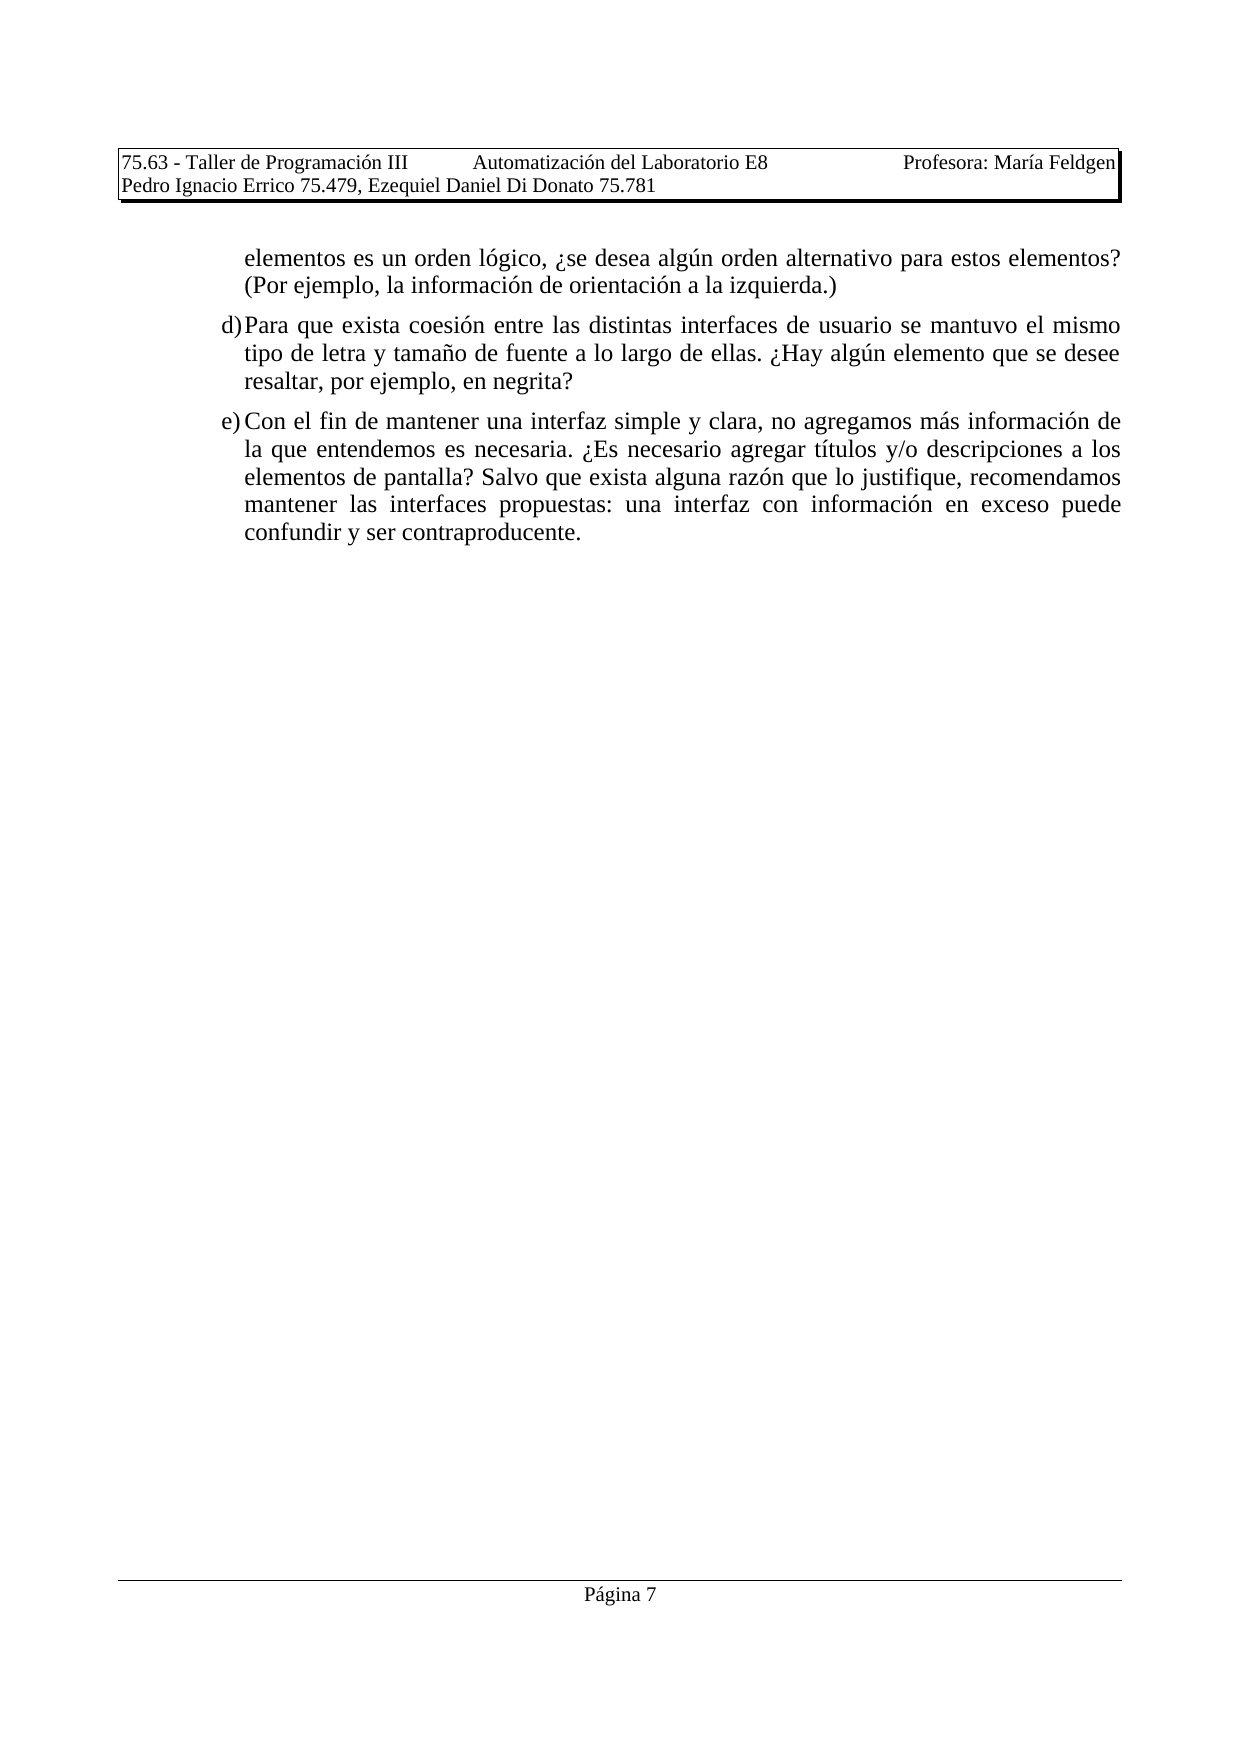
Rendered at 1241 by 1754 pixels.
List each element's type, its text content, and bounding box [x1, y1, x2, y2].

list Con el fin de mantener una interfaz simple y clara, no agregamos más información de la que entendemos es necesaria. ¿Es necesario agregar títulos y/o descripciones a los elementos de pantalla? Salvo que exista alguna razón que lo justifique, recomendamos mantener las interfaces propuestas: una interfaz con información en exceso puede confundir y ser contraproducente. [215, 407, 1122, 546]
list Para que exista coesión entre las distintas interfaces de usuario se mantuvo el mismo tipo de letra y tamaño de fuente a lo largo de ellas. ¿Hay algún elemento que se desee resaltar, por ejemplo, en negrita? [215, 312, 1122, 395]
list elementos es un orden lógico, ¿se desea algún orden alternativo para estos elementos? (Por ejemplo, la información de orientación a la izquierda.) [215, 244, 1122, 299]
